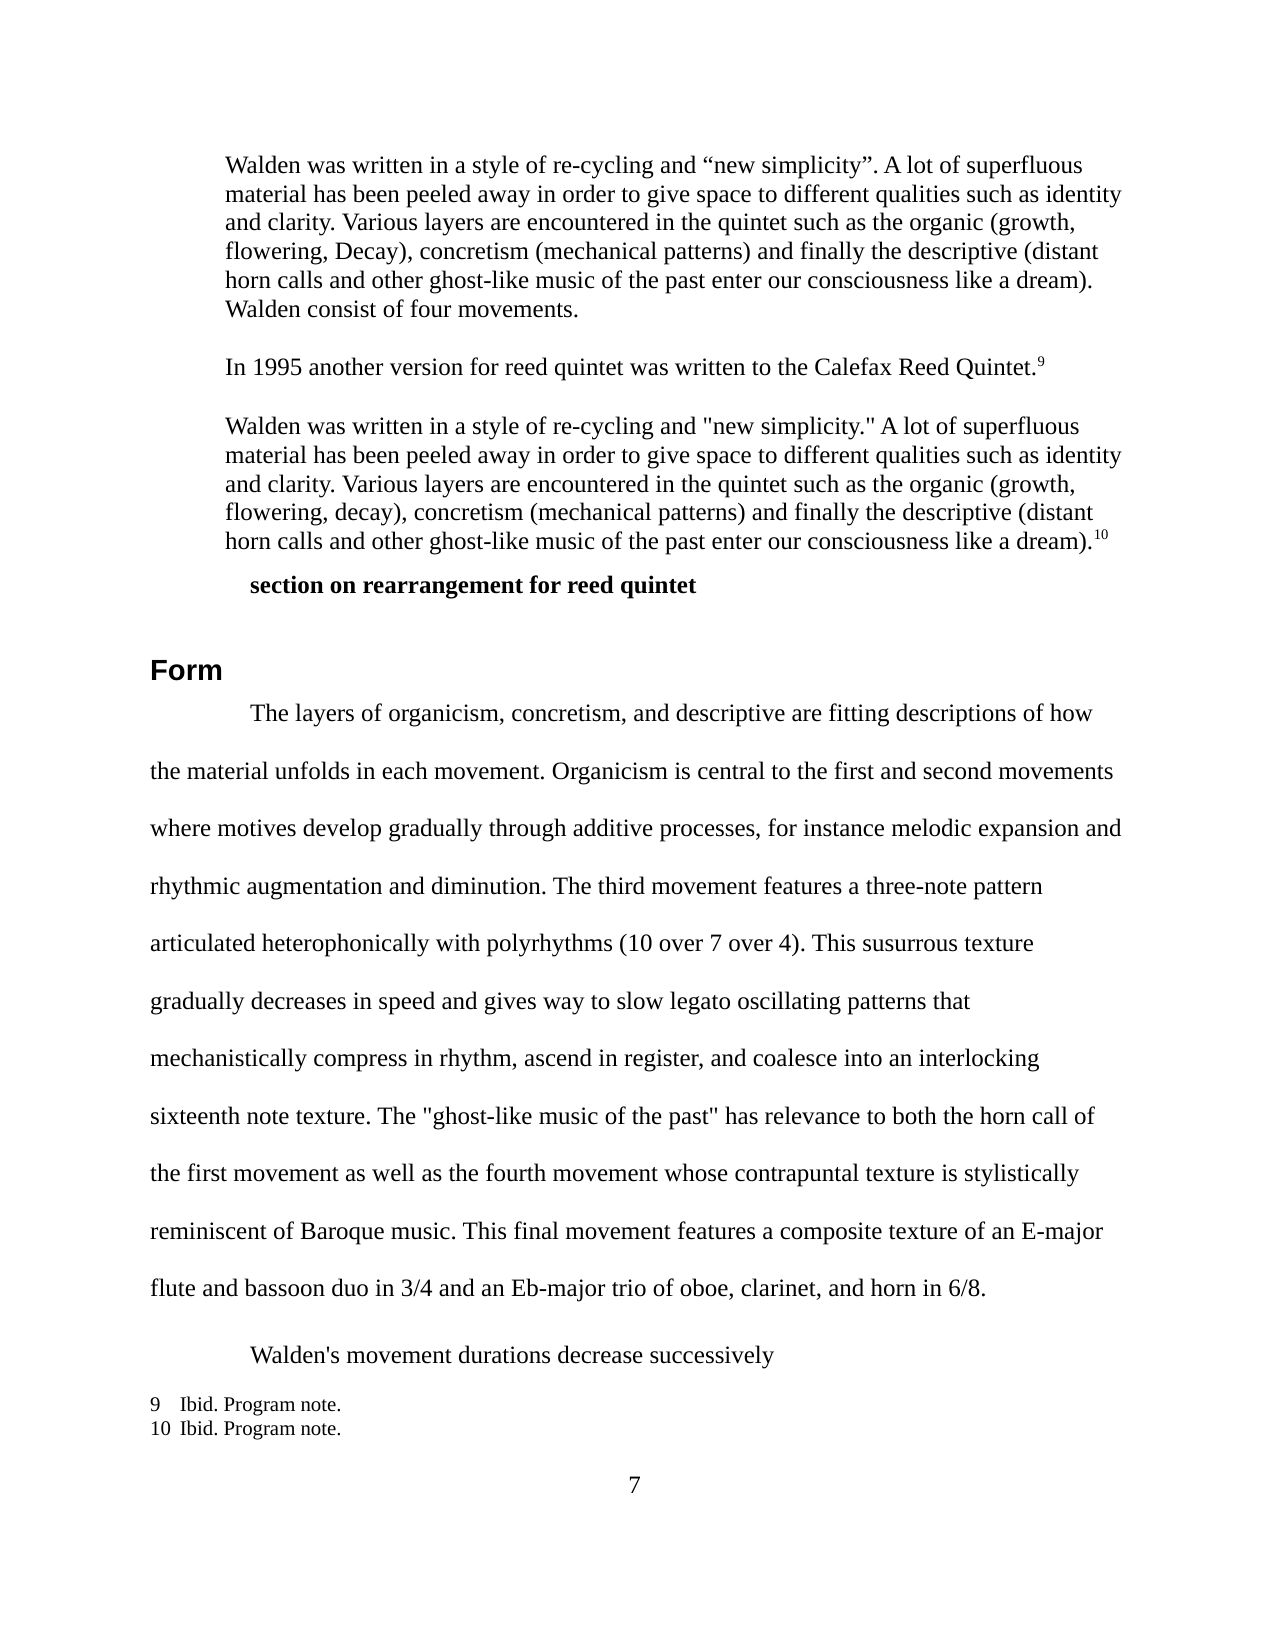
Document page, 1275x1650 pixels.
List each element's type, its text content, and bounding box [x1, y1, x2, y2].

text In 1995 another version for reed quintet was written to the Calefax Reed Quintet. [225, 352, 1125, 381]
text section on rearrangement for reed quintet [150, 570, 1125, 599]
text Ibid. Program note. [150, 1416, 1125, 1440]
text The layers of organicism, concretism, and descriptive are fitting descriptions of how the material unfolds in each movement. Organicism is central to the first and second movements where motives develop gradually through additive processes, for instance melodic expansion and rhythmic augmentation and diminution. The third movement features a three-note pattern articulated heterophonically with polyrhythms (10 over 7 over 4). This susurrous texture gradually decreases in speed and gives way to slow legato oscillating patterns that mechanistically compress in rhythm, ascend in register, and coalesce into an interlocking sixteenth note texture. The "ghost-like music of the past" has relevance to both the horn call of the first movement as well as the fourth movement whose contrapuntal texture is stylistically reminiscent of Baroque music. This final movement features a composite texture of an E-major flute and bassoon duo in 3/4 and an Eb-major trio of oboe, clarinet, and horn in 6/8. [150, 698, 1125, 1302]
text Walden was written in a style of re-cycling and “new simplicity”. A lot of superfluous material has been peeled away in order to give space to different qualities such as identity and clarity. Various layers are encountered in the quintet such as the organic (growth, flowering, Decay), concretism (mechanical patterns) and finally the descriptive (distant horn calls and other ghost-like music of the past enter our consciousness like a dream). Walden consist of four movements. [225, 150, 1125, 322]
subtitle Form [150, 652, 1125, 686]
text Walden was written in a style of re-cycling and "new simplicity." A lot of superfluous material has been peeled away in order to give space to different qualities such as identity and clarity. Various layers are encountered in the quintet such as the organic (growth, flowering, decay), concretism (mechanical patterns) and finally the descriptive (distant horn calls and other ghost-like music of the past enter our consciousness like a dream). [225, 411, 1125, 555]
text Walden's movement durations decrease successively [150, 1340, 1125, 1369]
text Ibid. Program note. [150, 1392, 1125, 1416]
